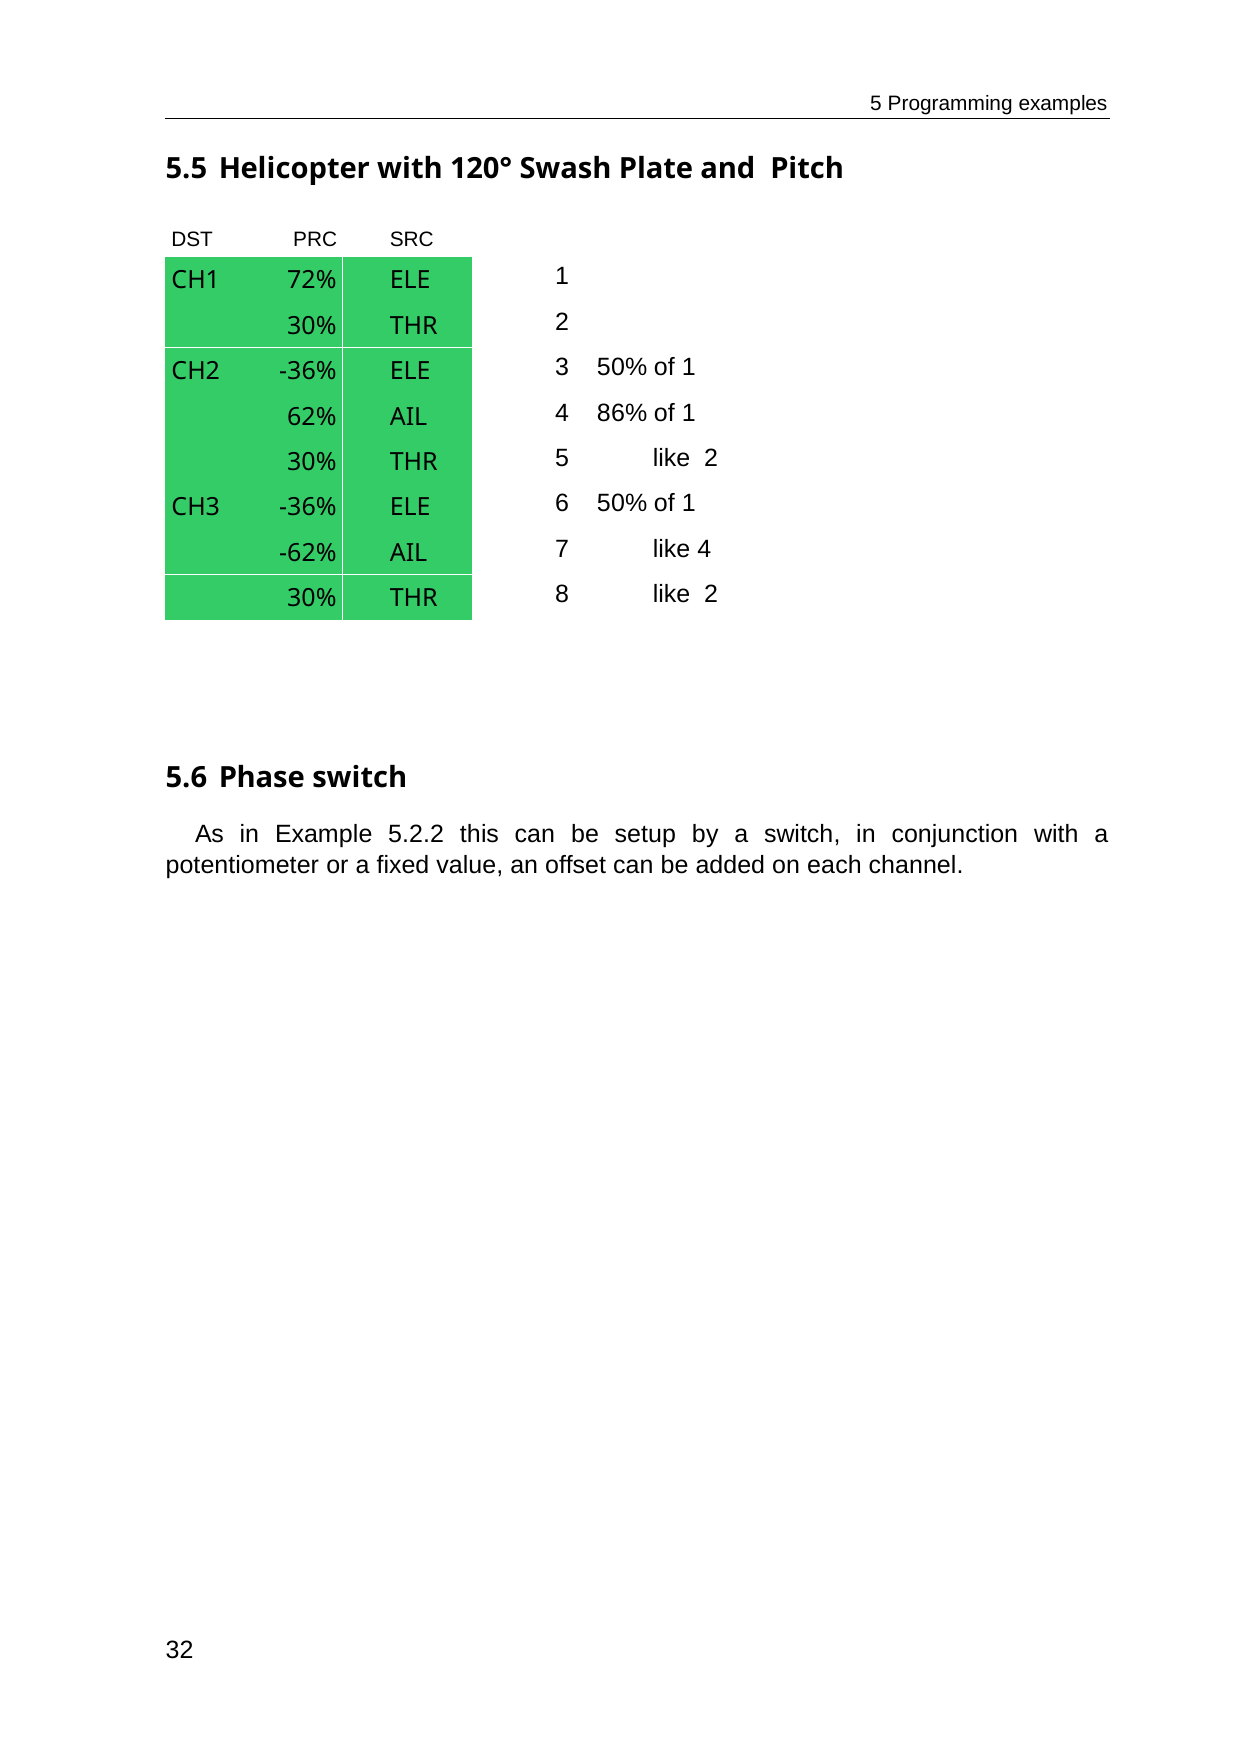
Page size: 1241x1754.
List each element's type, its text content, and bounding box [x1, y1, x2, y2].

table_cell [473, 302, 549, 347]
table_header [473, 211, 549, 257]
table_cell 4 86% of 1 [549, 393, 1110, 438]
table_cell [473, 438, 549, 484]
table_cell 30% [248, 575, 342, 620]
table_cell 30% [248, 302, 342, 347]
table_cell [343, 484, 384, 529]
table_cell CH1 [165, 257, 248, 302]
table_cell -62% [248, 529, 342, 574]
table_cell [343, 302, 384, 347]
table_cell CH2 [165, 348, 248, 393]
table_cell ELE [384, 348, 472, 393]
table_cell [473, 393, 549, 438]
table_cell 62% [248, 393, 342, 438]
table_cell [165, 393, 248, 438]
table_cell [343, 257, 384, 302]
subtitle Helicopter with 120° Swash Plate and Pitch [165, 147, 1110, 187]
subtitle Phase switch [165, 756, 1110, 796]
table_cell 6 50% of 1 [549, 484, 1110, 529]
table_cell [165, 529, 248, 574]
table_cell 7 like 4 [549, 529, 1110, 574]
table_header [549, 211, 1110, 257]
table_cell -36% [248, 484, 342, 529]
table_cell THR [384, 302, 472, 347]
table_cell 30% [248, 438, 342, 484]
table_cell [343, 348, 384, 393]
table_cell [473, 257, 549, 302]
table_header PRC [248, 211, 342, 257]
table_cell -36% [248, 348, 342, 393]
table_cell 1 [549, 257, 1110, 302]
table_cell 2 [549, 302, 1110, 347]
table_cell [343, 438, 384, 484]
table_cell [343, 393, 384, 438]
table_header SRC [384, 211, 472, 257]
table_cell [473, 484, 549, 529]
table_header [343, 211, 384, 257]
table_header DST [165, 211, 248, 257]
table_cell 8 like 2 [549, 575, 1110, 620]
table_cell CH3 [165, 484, 248, 529]
table_cell [473, 348, 549, 393]
table_cell THR [384, 438, 472, 484]
table_cell 72% [248, 257, 342, 302]
table_cell 5 like 2 [549, 438, 1110, 484]
table_cell THR [384, 575, 472, 620]
table_cell [165, 438, 248, 484]
table_cell ELE [384, 257, 472, 302]
table_cell [473, 529, 549, 574]
table_cell AIL [384, 393, 472, 438]
table_cell AIL [384, 529, 472, 574]
table_cell [343, 529, 384, 574]
table_cell [473, 575, 549, 620]
table_cell [343, 575, 384, 620]
table_cell ELE [384, 484, 472, 529]
table_cell [165, 575, 248, 620]
table_cell 3 50% of 1 [549, 348, 1110, 393]
table_cell [165, 302, 248, 347]
text As in Example 5.2.2 this can be setup by a switch, in conjunction with a potentiometer or a fixed value, an offset can be added on each channel. [165, 820, 1110, 879]
